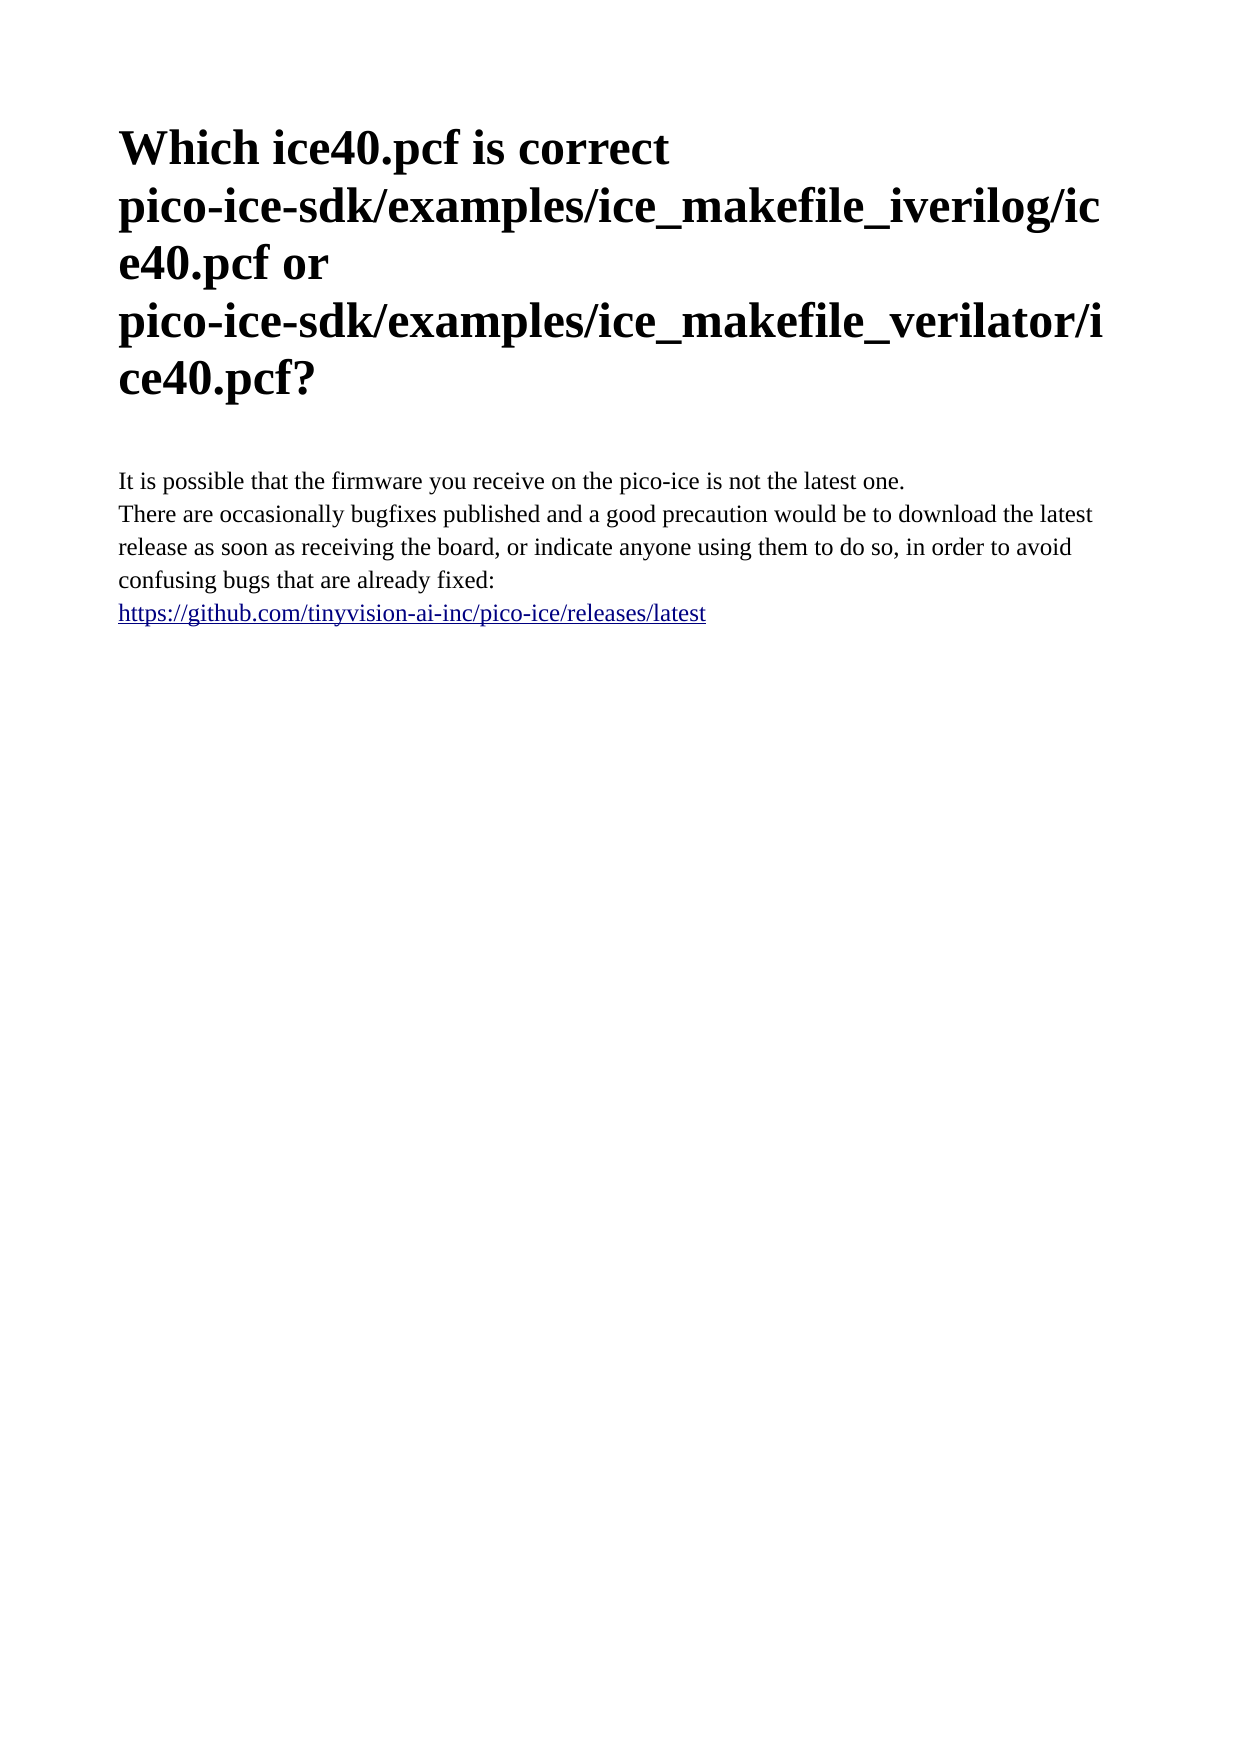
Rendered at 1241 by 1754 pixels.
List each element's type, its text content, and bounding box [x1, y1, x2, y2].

subtitle Which ice40.pcf is correct pico-ice-sdk/examples/ice_makefile_iverilog/ice40.pcf or pico-ice-sdk/examples/ice_makefile_verilator/ice40.pcf? [118, 118, 1122, 406]
text It is possible that the firmware you receive on the pico-ice is not the latest one. There are occasionally bugfixes published and a good precaution would be to download the latest release as soon as receiving the board, or indicate anyone using them to do so, in order to avoid confusing bugs that are already fixed: https://github.com/tinyvision-ai-inc/pico-ice/releases/latest [118, 466, 1122, 627]
